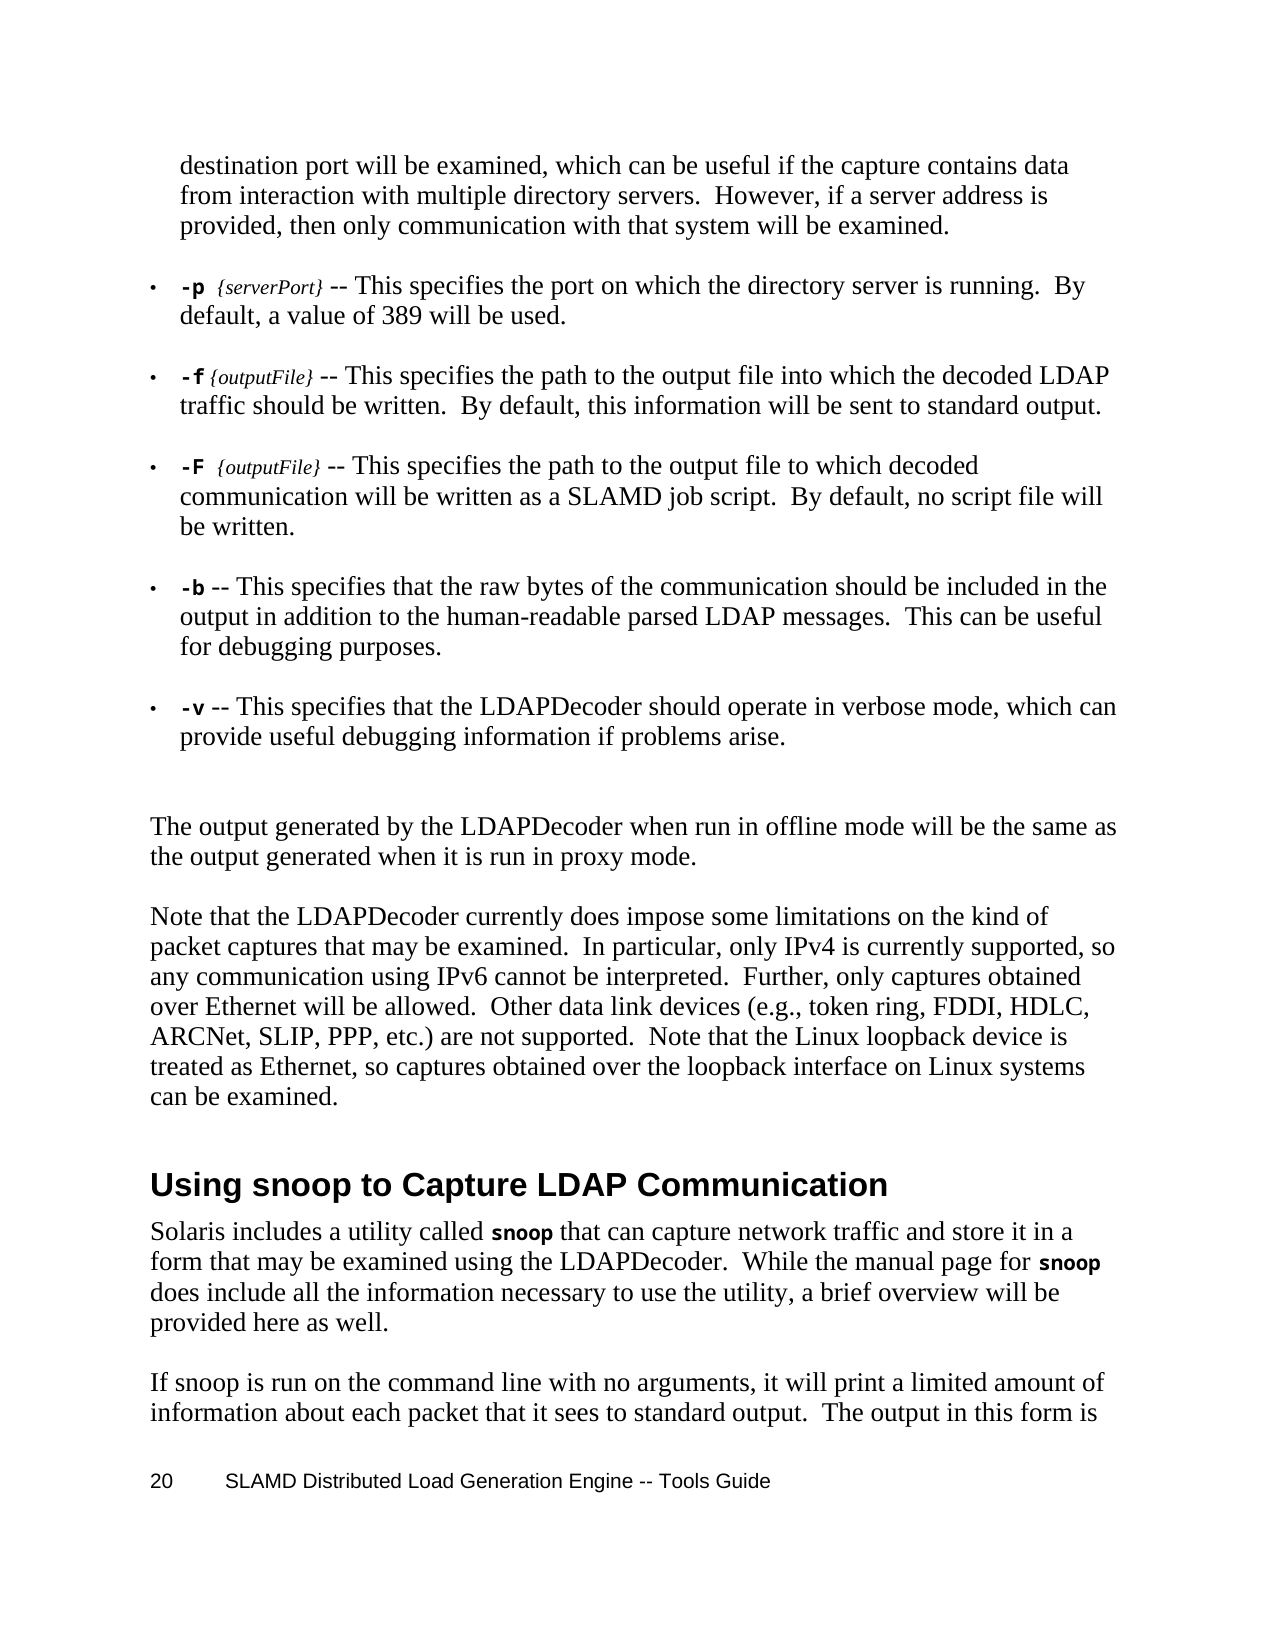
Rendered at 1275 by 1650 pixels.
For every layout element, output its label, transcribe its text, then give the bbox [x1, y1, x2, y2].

list -F {outputFile} -- This specifies the path to the output file to which decoded communication will be written as a SLAMD job script. By default, no script file will be written. [150, 451, 1125, 541]
list -p {serverPort} -- This specifies the port on which the directory server is running. By default, a value of 389 will be used. [150, 270, 1125, 330]
text Note that the LDAPDecoder currently does impose some limitations on the kind of packet captures that may be examined. In particular, only IPv4 is currently supported, so any communication using IPv6 cannot be interpreted. Further, only captures obtained over Ethernet will be allowed. Other data link devices (e.g., token ring, FDDI, HDLC, ARCNet, SLIP, PPP, etc.) are not supported. Note that the Linux loopback device is treated as Ethernet, so captures obtained over the loopback interface on Linux systems can be examined. [150, 902, 1125, 1112]
text The output generated by the LDAPDecoder when run in offline mode will be the same as the output generated when it is run in proxy mode. [150, 812, 1125, 872]
list -b -- This specifies that the raw bytes of the communication should be included in the output in addition to the human-readable parsed LDAP messages. This can be useful for debugging purposes. [150, 571, 1125, 661]
text If snoop is run on the command line with no arguments, it will print a limited amount of information about each packet that it sees to standard output. The output in this form is [150, 1367, 1125, 1427]
list destination port will be examined, which can be useful if the capture contains data from interaction with multiple directory servers. However, if a server address is provided, then only communication with that system will be examined. [150, 150, 1125, 240]
text Solaris includes a utility called snoop that can capture network traffic and store it in a form that may be examined using the LDAPDecoder. While the manual page for snoop does include all the information necessary to use the utility, a brief overview will be provided here as well. [150, 1216, 1125, 1337]
list -v -- This specifies that the LDAPDecoder should operate in verbose mode, which can provide useful debugging information if problems arise. [150, 691, 1125, 752]
list -f {outputFile} -- This specifies the path to the output file into which the decoded LDAP traffic should be written. By default, this information will be sent to standard output. [150, 360, 1125, 421]
subtitle Using snoop to Capture LDAP Communication [150, 1167, 1125, 1204]
